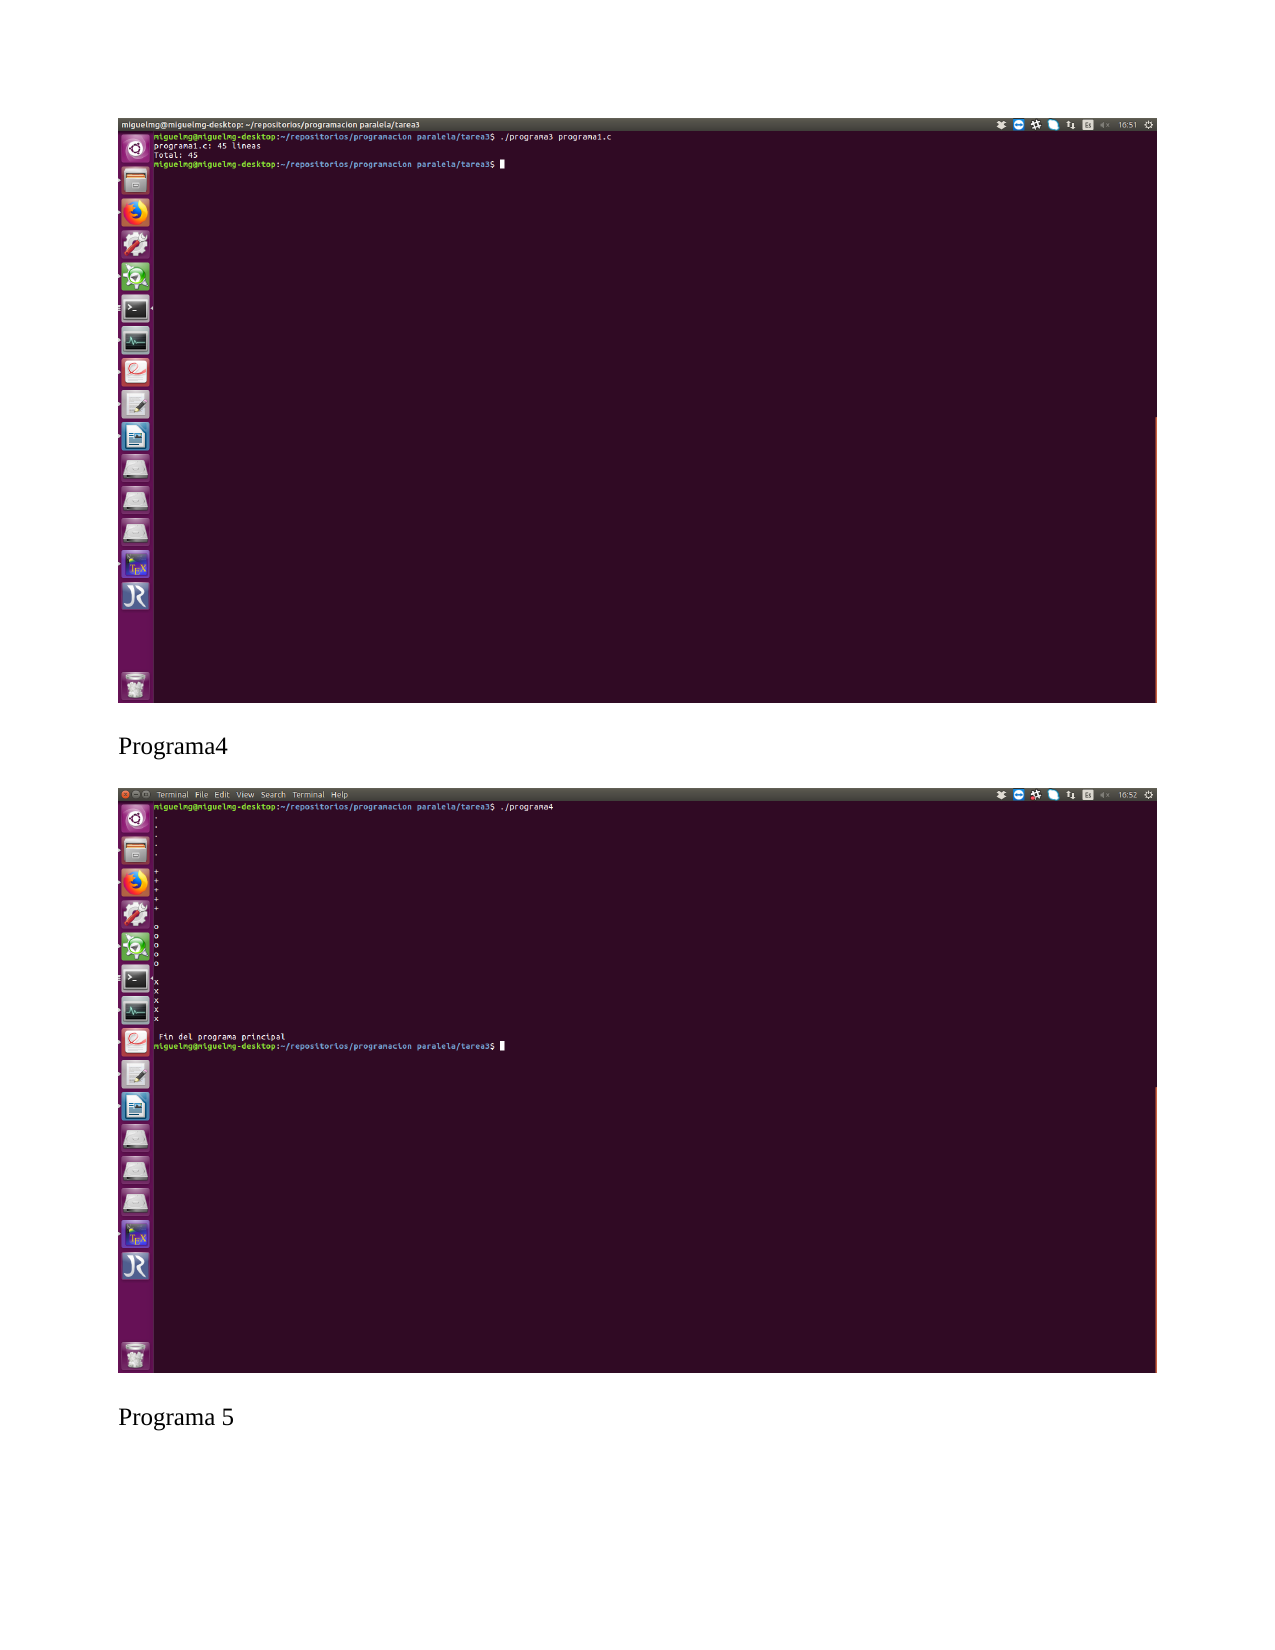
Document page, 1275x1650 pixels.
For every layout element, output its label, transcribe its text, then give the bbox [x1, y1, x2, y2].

text Programa4 [118, 731, 1157, 760]
text Programa 5 [118, 1402, 1157, 1430]
picture [118, 118, 1157, 703]
picture [118, 788, 1157, 1373]
